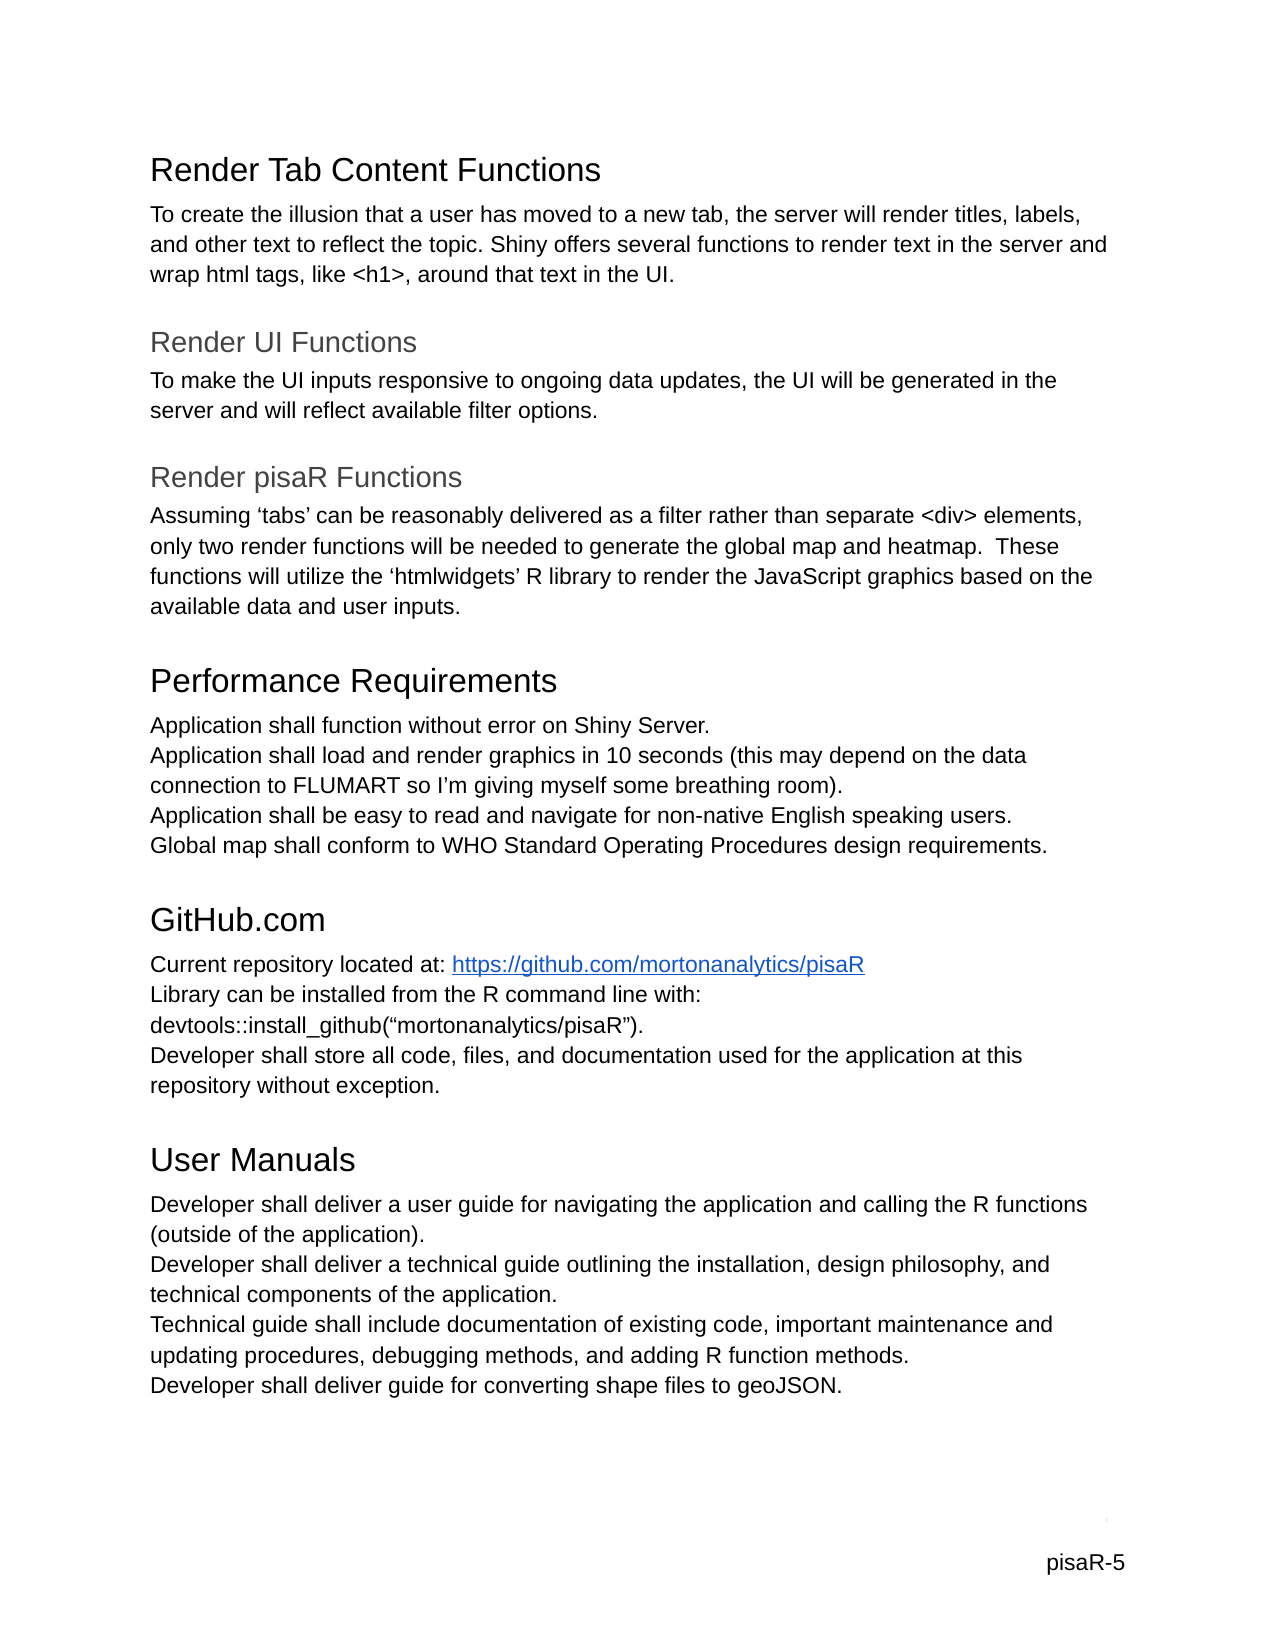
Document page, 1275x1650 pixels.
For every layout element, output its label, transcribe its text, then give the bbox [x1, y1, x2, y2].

subtitle User Manuals [150, 1140, 1125, 1178]
text To make the UI inputs responsive to ongoing data updates, the UI will be generated in the server and will reflect available filter options. [150, 367, 1125, 423]
subtitle Render Tab Content Functions [150, 150, 1125, 188]
text Library can be installed from the R command line with: devtools::install_github(“mortonanalytics/pisaR”). [150, 981, 1125, 1038]
text Technical guide shall include documentation of existing code, important maintenance and updating procedures, debugging methods, and adding R function methods. [150, 1311, 1125, 1368]
text Current repository located at: https://github.com/mortonanalytics/pisaR [150, 951, 1125, 977]
text Global map shall conform to WHO Standard Operating Procedures design requirements. [150, 832, 1125, 859]
text Developer shall deliver a technical guide outlining the installation, design philosophy, and technical components of the application. [150, 1251, 1125, 1308]
text Application shall load and render graphics in 10 seconds (this may depend on the data connection to FLUMART so I’m giving myself some breathing room). [150, 742, 1125, 798]
text Assuming ‘tabs’ can be reasonably delivered as a filter rather than separate <div> elements, only two render functions will be needed to generate the global map and heatmap. These functions will utilize the ‘htmlwidgets’ R library to render the JavaScript graphics based on the available data and user inputs. [150, 502, 1125, 619]
subtitle GitHub.com [150, 900, 1125, 939]
subtitle Render pisaR Functions [150, 461, 1125, 494]
subtitle Render UI Functions [150, 325, 1125, 358]
text Developer shall deliver guide for converting shape files to geoJSON. [150, 1372, 1125, 1398]
text Developer shall deliver a user guide for navigating the application and calling the R functions (outside of the application). [150, 1191, 1125, 1247]
text To create the illusion that a user has moved to a new tab, the server will render titles, labels, and other text to reflect the topic. Shiny offers several functions to render text in the server and wrap html tags, like <h1>, around that text in the UI. [150, 201, 1125, 288]
subtitle Performance Requirements [150, 661, 1125, 699]
text Application shall function without error on Shiny Server. [150, 712, 1125, 738]
text Application shall be easy to read and navigate for non-native English speaking users. [150, 802, 1125, 829]
text Developer shall store all code, files, and documentation used for the application at this repository without exception. [150, 1042, 1125, 1098]
